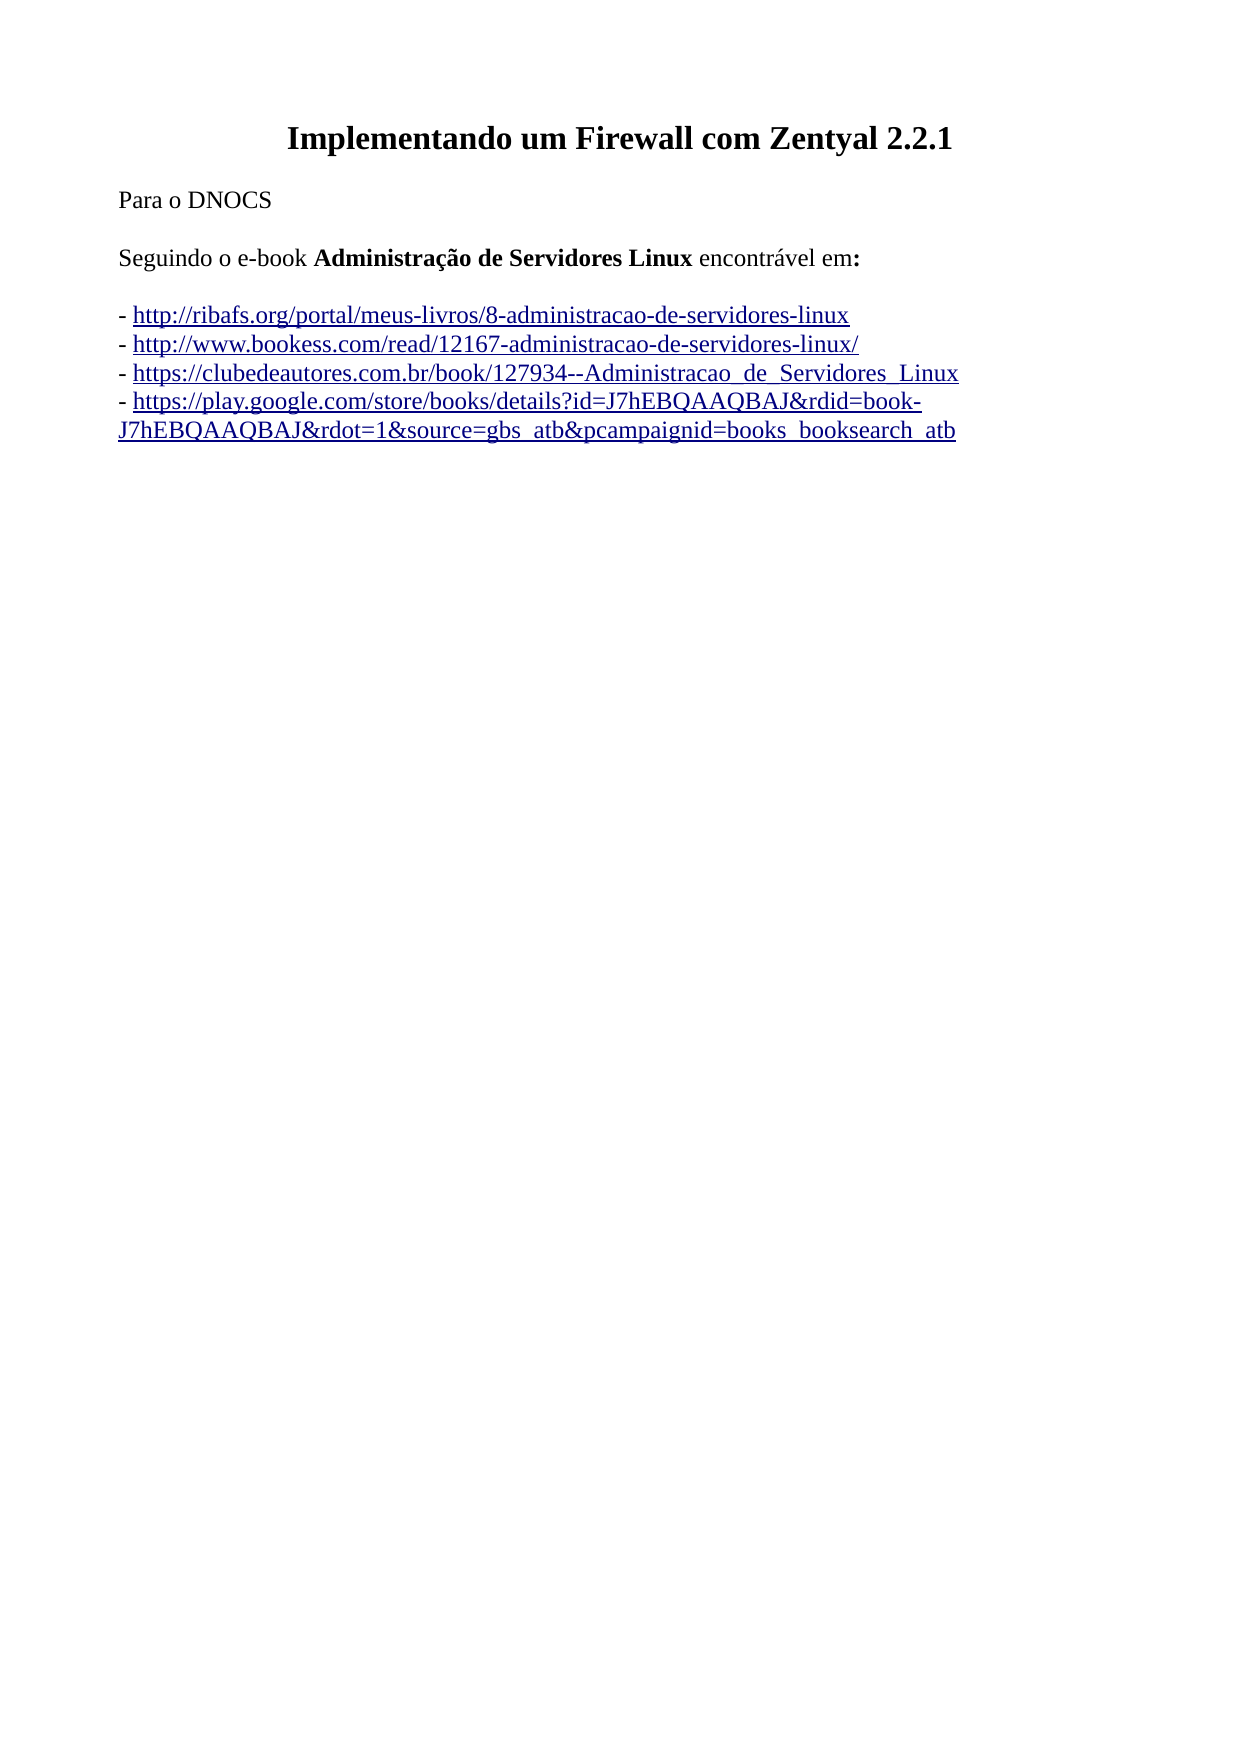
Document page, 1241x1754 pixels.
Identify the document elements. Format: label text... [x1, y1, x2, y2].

text Implementando um Firewall com Zentyal 2.2.1 [118, 118, 1122, 156]
text - https://play.google.com/store/books/details?id=J7hEBQAAQBAJ&rdid=book-J7hEBQAAQBAJ&rdot=1&source=gbs_atb&pcampaignid=books_booksearch_atb [118, 386, 1122, 444]
text - http://www.bookess.com/read/12167-administracao-de-servidores-linux/ [118, 329, 1122, 358]
text Para o DNOCS [118, 185, 1122, 214]
text - http://ribafs.org/portal/meus-livros/8-administracao-de-servidores-linux [118, 300, 1122, 329]
text Seguindo o e-book Administração de Servidores Linux encontrável em: [118, 243, 1122, 271]
text - https://clubedeautores.com.br/book/127934--Administracao_de_Servidores_Linux [118, 358, 1122, 386]
